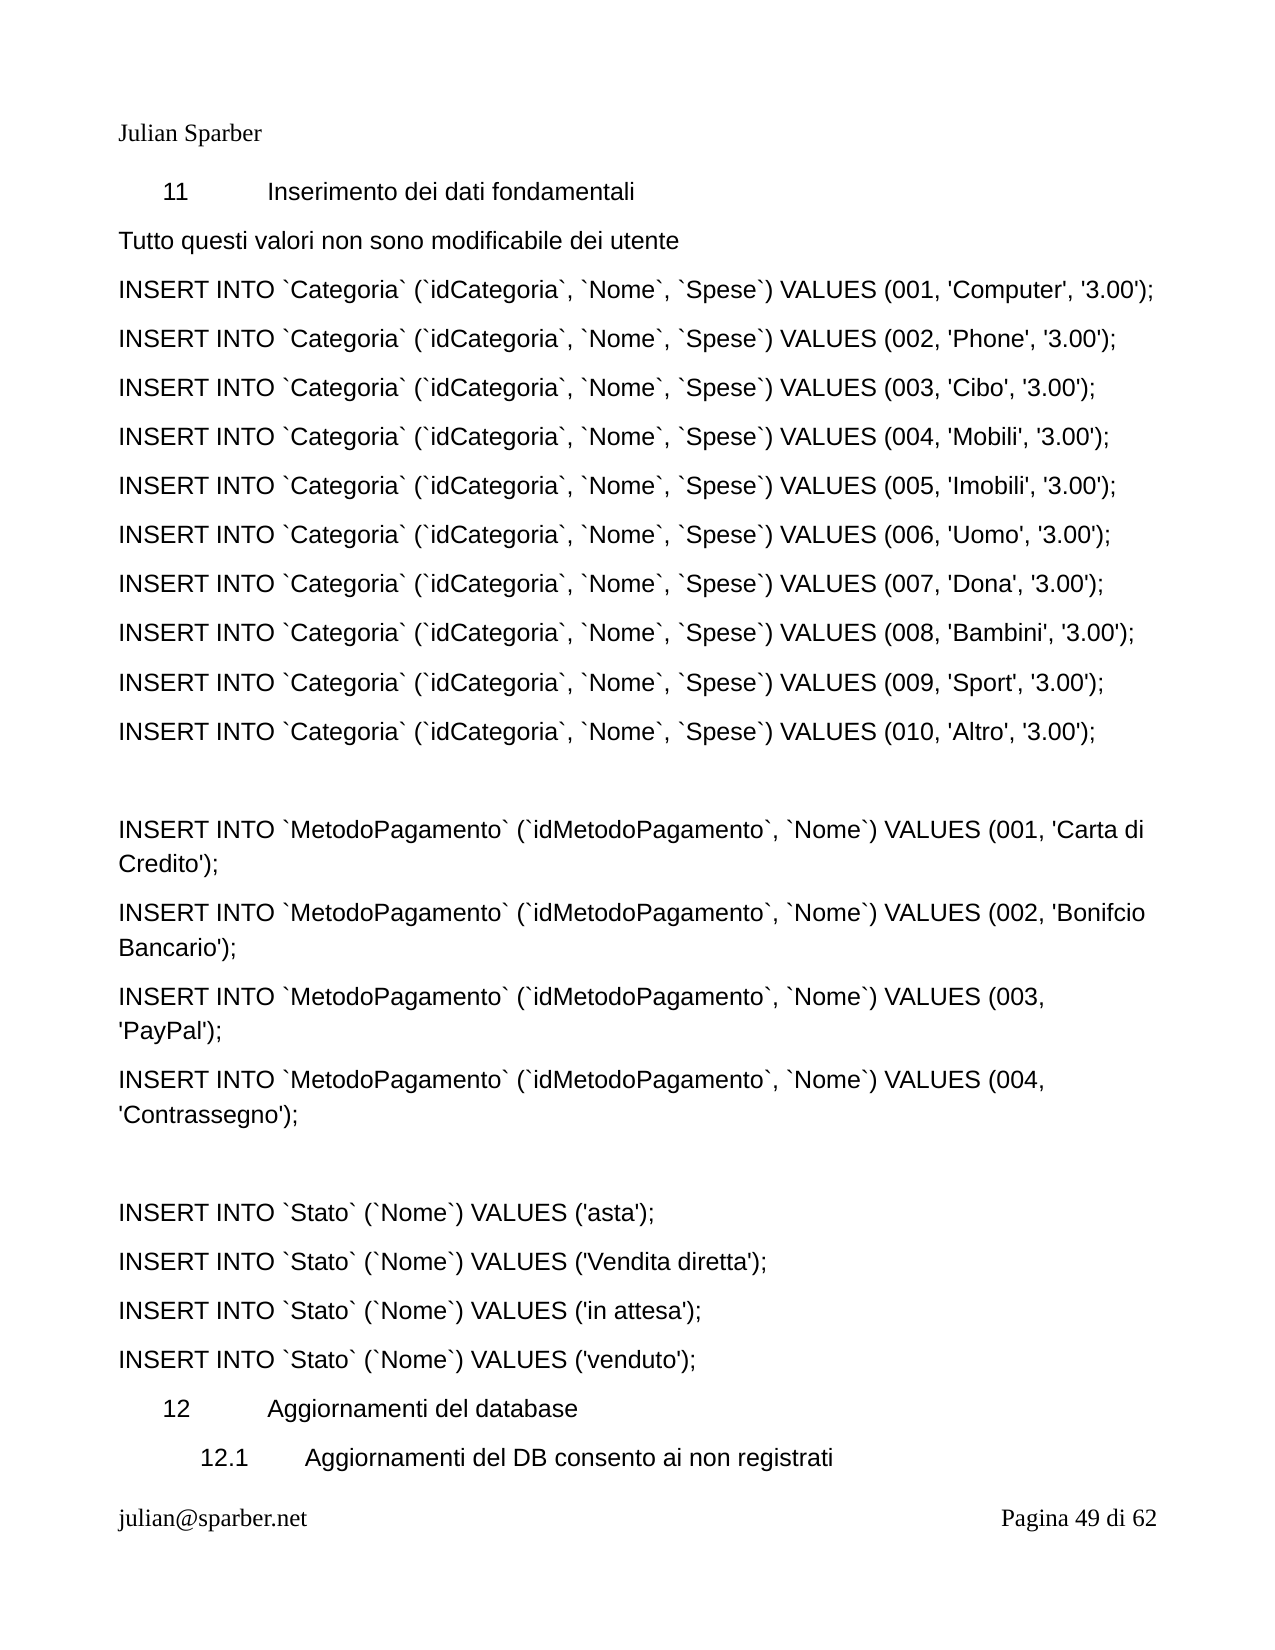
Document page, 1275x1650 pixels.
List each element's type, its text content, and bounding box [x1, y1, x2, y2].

list Inserimento dei dati fondamentali [156, 177, 1157, 206]
text INSERT INTO `Categoria` (`idCategoria`, `Nome`, `Spese`) VALUES (004, 'Mobili', '3.00'); [118, 422, 1157, 451]
text INSERT INTO `MetodoPagamento` (`idMetodoPagamento`, `Nome`) VALUES (002, 'Bonifcio Bancario'); [118, 898, 1157, 961]
list Aggiornamenti del database [156, 1394, 1157, 1423]
text INSERT INTO `Categoria` (`idCategoria`, `Nome`, `Spese`) VALUES (006, 'Uomo', '3.00'); [118, 520, 1157, 549]
text INSERT INTO `Stato` (`Nome`) VALUES ('venduto'); [118, 1345, 1157, 1374]
text INSERT INTO `Categoria` (`idCategoria`, `Nome`, `Spese`) VALUES (001, 'Computer', '3.00'); [118, 275, 1157, 304]
text INSERT INTO `Categoria` (`idCategoria`, `Nome`, `Spese`) VALUES (005, 'Imobili', '3.00'); [118, 471, 1157, 500]
text INSERT INTO `Categoria` (`idCategoria`, `Nome`, `Spese`) VALUES (007, 'Dona', '3.00'); [118, 569, 1157, 598]
text INSERT INTO `Stato` (`Nome`) VALUES ('Vendita diretta'); [118, 1247, 1157, 1276]
text INSERT INTO `MetodoPagamento` (`idMetodoPagamento`, `Nome`) VALUES (001, 'Carta di Credito'); [118, 815, 1157, 878]
text INSERT INTO `Categoria` (`idCategoria`, `Nome`, `Spese`) VALUES (002, 'Phone', '3.00'); [118, 324, 1157, 353]
text INSERT INTO `Stato` (`Nome`) VALUES ('asta'); [118, 1198, 1157, 1227]
text INSERT INTO `Categoria` (`idCategoria`, `Nome`, `Spese`) VALUES (009, 'Sport', '3.00'); [118, 667, 1157, 696]
text INSERT INTO `MetodoPagamento` (`idMetodoPagamento`, `Nome`) VALUES (004, 'Contrassegno'); [118, 1065, 1157, 1128]
text INSERT INTO `Categoria` (`idCategoria`, `Nome`, `Spese`) VALUES (008, 'Bambini', '3.00'); [118, 618, 1157, 647]
text Tutto questi valori non sono modificabile dei utente [118, 226, 1157, 255]
text INSERT INTO `Categoria` (`idCategoria`, `Nome`, `Spese`) VALUES (003, 'Cibo', '3.00'); [118, 373, 1157, 402]
text INSERT INTO `MetodoPagamento` (`idMetodoPagamento`, `Nome`) VALUES (003, 'PayPal'); [118, 982, 1157, 1045]
text INSERT INTO `Categoria` (`idCategoria`, `Nome`, `Spese`) VALUES (010, 'Altro', '3.00'); [118, 717, 1157, 745]
list Aggiornamenti del DB consento ai non registrati [193, 1443, 1157, 1472]
text INSERT INTO `Stato` (`Nome`) VALUES ('in attesa'); [118, 1296, 1157, 1325]
